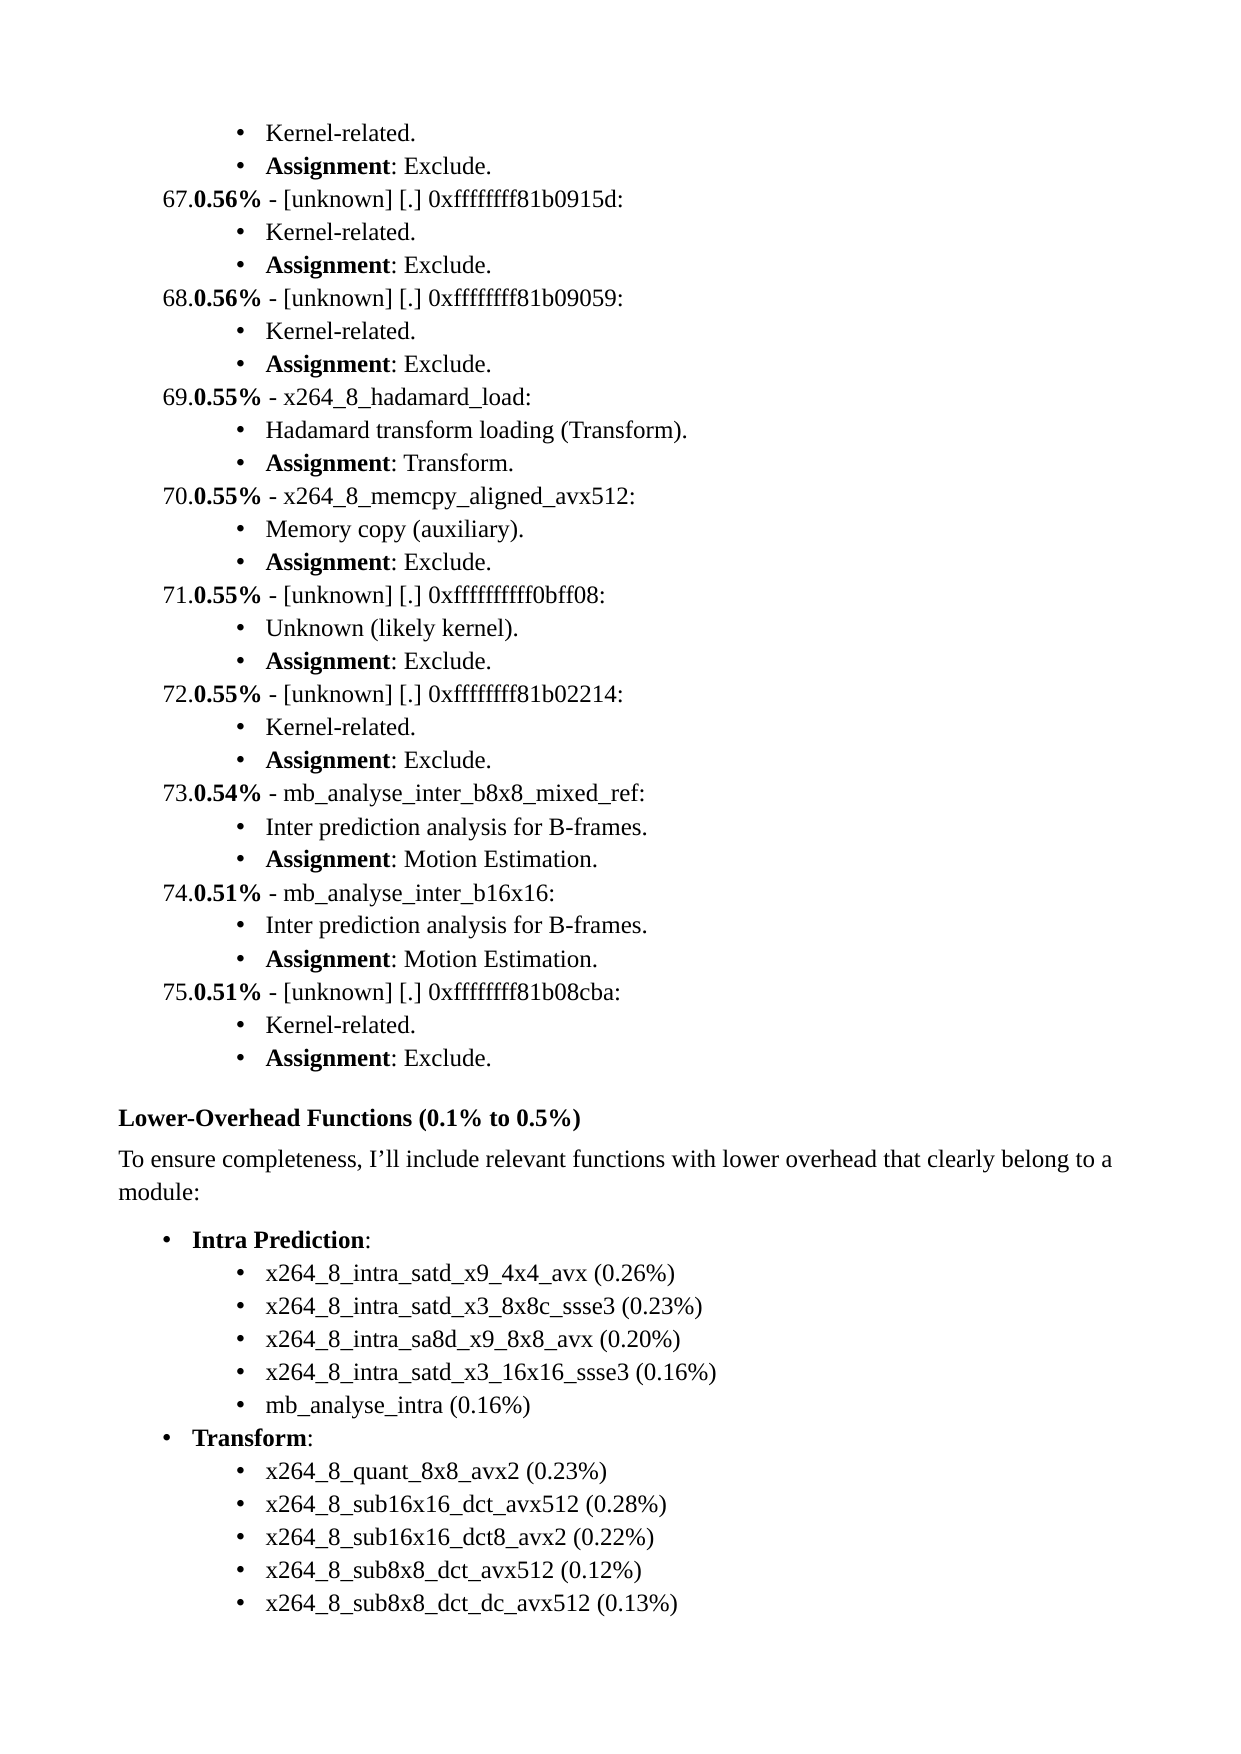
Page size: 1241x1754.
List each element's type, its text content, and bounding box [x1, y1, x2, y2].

list 0.55% - x264_8_hadamard_load: [162, 382, 1122, 411]
text To ensure completeness, I’ll include relevant functions with lower overhead that clearly belong to a module: [118, 1144, 1122, 1206]
list 0.51% - [unknown] [.] 0xffffffff81b08cba: [162, 977, 1122, 1005]
list x264_8_sub16x16_dct8_avx2 (0.22%) [236, 1522, 1122, 1551]
list Kernel-related. [236, 118, 1122, 147]
list Intra Prediction: [162, 1225, 1122, 1253]
list x264_8_intra_sa8d_x9_8x8_avx (0.20%) [236, 1324, 1122, 1352]
list Assignment: Exclude. [236, 646, 1122, 675]
list Hadamard transform loading (Transform). [236, 415, 1122, 444]
list x264_8_sub8x8_dct_dc_avx512 (0.13%) [236, 1588, 1122, 1617]
list Inter prediction analysis for B-frames. [236, 911, 1122, 939]
list Unknown (likely kernel). [236, 613, 1122, 642]
list Assignment: Exclude. [236, 1043, 1122, 1071]
list 0.54% - mb_analyse_inter_b8x8_mixed_ref: [162, 778, 1122, 807]
list Assignment: Transform. [236, 448, 1122, 477]
list x264_8_intra_satd_x9_4x4_avx (0.26%) [236, 1258, 1122, 1286]
list Assignment: Exclude. [236, 250, 1122, 279]
list Assignment: Motion Estimation. [236, 944, 1122, 972]
list x264_8_intra_satd_x3_16x16_ssse3 (0.16%) [236, 1357, 1122, 1386]
list x264_8_sub8x8_dct_avx512 (0.12%) [236, 1555, 1122, 1584]
list Inter prediction analysis for B-frames. [236, 812, 1122, 840]
list x264_8_quant_8x8_avx2 (0.23%) [236, 1456, 1122, 1484]
list Kernel-related. [236, 1010, 1122, 1038]
list Assignment: Exclude. [236, 746, 1122, 774]
list x264_8_sub16x16_dct_avx512 (0.28%) [236, 1489, 1122, 1518]
list Kernel-related. [236, 712, 1122, 741]
list Assignment: Exclude. [236, 349, 1122, 378]
list mb_analyse_intra (0.16%) [236, 1390, 1122, 1418]
list 0.55% - [unknown] [.] 0xffffffff81b02214: [162, 679, 1122, 708]
list Kernel-related. [236, 217, 1122, 246]
list Assignment: Motion Estimation. [236, 844, 1122, 873]
list Transform: [162, 1423, 1122, 1452]
list Memory copy (auxiliary). [236, 514, 1122, 543]
list 0.56% - [unknown] [.] 0xffffffff81b0915d: [162, 184, 1122, 213]
list x264_8_intra_satd_x3_8x8c_ssse3 (0.23%) [236, 1291, 1122, 1319]
list 0.55% - x264_8_memcpy_aligned_avx512: [162, 481, 1122, 510]
list Assignment: Exclude. [236, 547, 1122, 576]
list 0.56% - [unknown] [.] 0xffffffff81b09059: [162, 283, 1122, 312]
subtitle Lower-Overhead Functions (0.1% to 0.5%) [118, 1103, 1122, 1132]
list Assignment: Exclude. [236, 151, 1122, 180]
list 0.51% - mb_analyse_inter_b16x16: [162, 878, 1122, 906]
list Kernel-related. [236, 316, 1122, 345]
list 0.55% - [unknown] [.] 0xffffffffff0bff08: [162, 580, 1122, 609]
